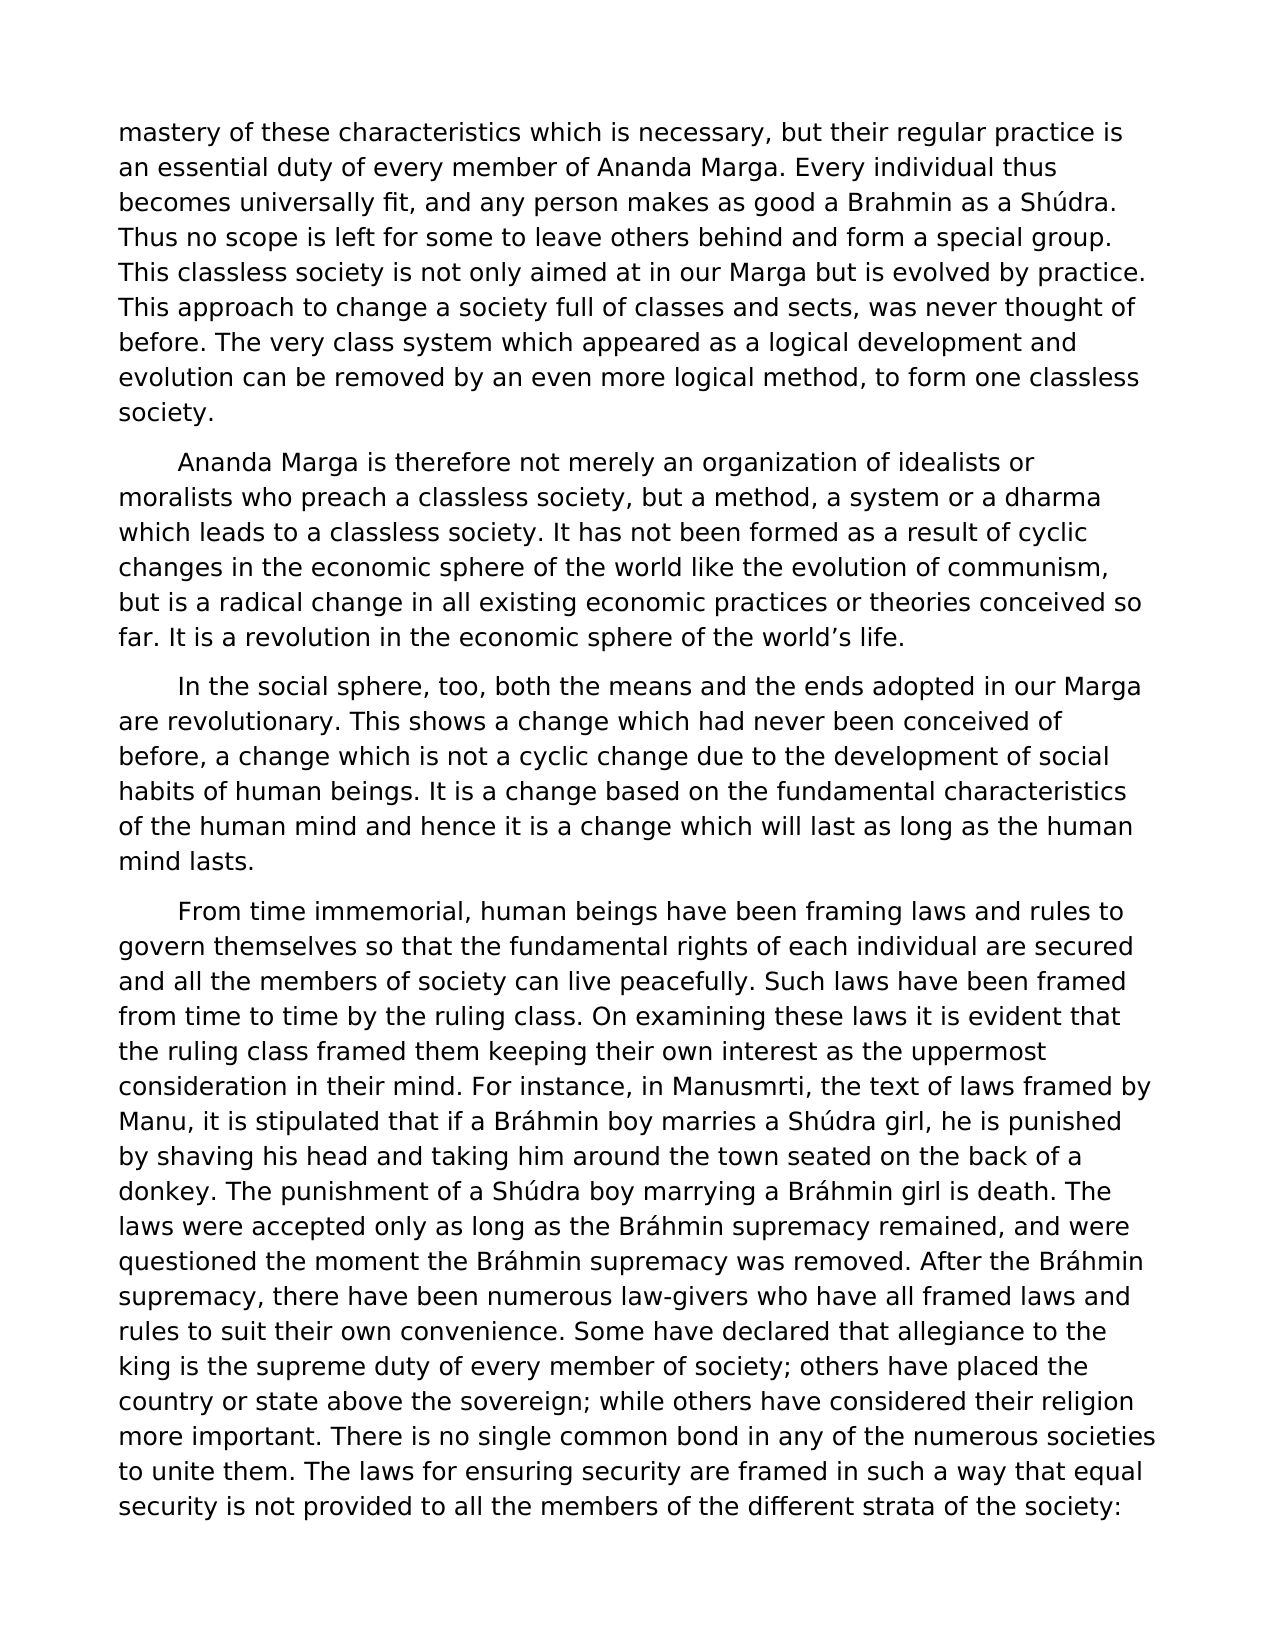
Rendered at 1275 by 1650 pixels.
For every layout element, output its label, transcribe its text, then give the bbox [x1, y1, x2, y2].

text In the social sphere, too, both the means and the ends adopted in our Marga are revolutionary. This shows a change which had never been conceived of before, a change which is not a cyclic change due to the development of social habits of human beings. It is a change based on the fundamental characteristics of the human mind and hence it is a change which will last as long as the human mind lasts. [118, 672, 1157, 876]
text Ananda Marga is therefore not merely an organization of idealists or moralists who preach a classless society, but a method, a system or a dharma which leads to a classless society. It has not been formed as a result of cyclic changes in the economic sphere of the world like the evolution of communism, but is a radical change in all existing economic practices or theories conceived so far. It is a revolution in the economic sphere of the world’s life. [118, 448, 1157, 652]
text From time immemorial, human beings have been framing laws and rules to govern themselves so that the fundamental rights of each individual are secured and all the members of society can live peacefully. Such laws have been framed from time to time by the ruling class. On examining these laws it is evident that the ruling class framed them keeping their own interest as the uppermost consideration in their mind. For instance, in Manusmrti, the text of laws framed by Manu, it is stipulated that if a Bráhmin boy marries a Shúdra girl, he is punished by shaving his head and taking him around the town seated on the back of a donkey. The punishment of a Shúdra boy marrying a Bráhmin girl is death. The laws were accepted only as long as the Bráhmin supremacy remained, and were questioned the moment the Bráhmin supremacy was removed. After the Bráhmin supremacy, there have been numerous law-givers who have all framed laws and rules to suit their own convenience. Some have declared that allegiance to the king is the supreme duty of every member of society; others have placed the country or state above the sovereign; while others have considered their religion more important. There is no single common bond in any of the numerous societies to unite them. The laws for ensuring security are framed in such a way that equal security is not provided to all the members of the different strata of the society: [118, 897, 1157, 1521]
text mastery of these characteristics which is necessary, but their regular practice is an essential duty of every member of Ananda Marga. Every individual thus becomes universally fit, and any person makes as good a Brahmin as a Shúdra. Thus no scope is left for some to leave others behind and form a special group. This classless society is not only aimed at in our Marga but is evolved by practice. This approach to change a society full of classes and sects, was never thought of before. The very class system which appeared as a logical development and evolution can be removed by an even more logical method, to form one classless society. [118, 118, 1157, 427]
